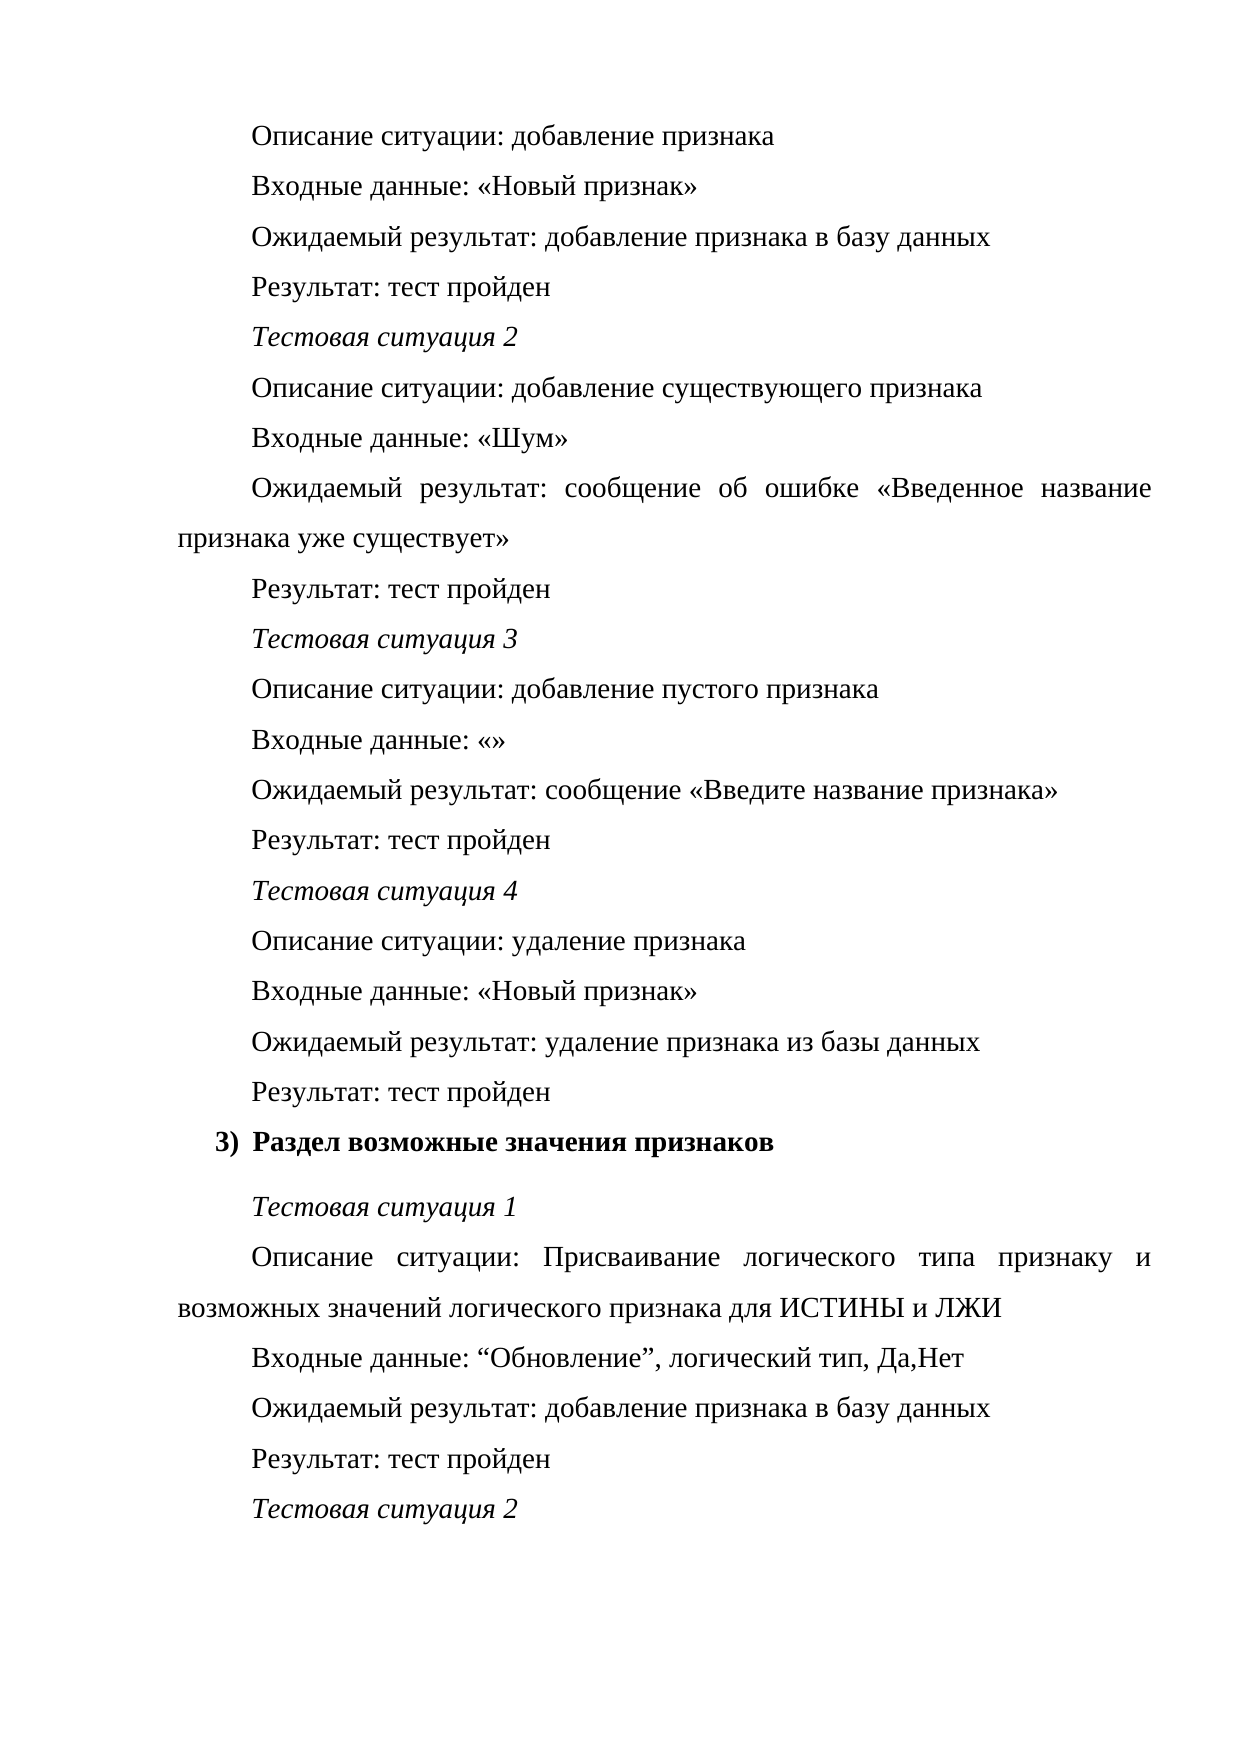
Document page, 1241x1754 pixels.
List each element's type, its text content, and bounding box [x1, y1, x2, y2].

text Ожидаемый результат: добавление признака в базу данных [177, 1391, 1152, 1424]
text Описание ситуации: добавление признака [177, 118, 1152, 152]
text Тестовая ситуация 2 [177, 1491, 1152, 1525]
text Входные данные: “Обновление”, логический тип, Да,Нет [177, 1340, 1152, 1374]
text Ожидаемый результат: добавление признака в базу данных [177, 219, 1152, 252]
text Тестовая ситуация 1 [177, 1189, 1152, 1223]
text Описание ситуации: добавление существующего признака [177, 370, 1152, 403]
text Тестовая ситуация 3 [177, 621, 1152, 655]
text Входные данные: «» [177, 722, 1152, 755]
text Входные данные: «Шум» [177, 420, 1152, 453]
text Описание ситуации: Присваивание логического типа признаку и возможных значений логического признака для ИСТИНЫ и ЛЖИ [177, 1239, 1152, 1323]
text Результат: тест пройден [177, 1441, 1152, 1474]
text Результат: тест пройден [177, 269, 1152, 303]
list Раздел возможные значения признаков [215, 1124, 1152, 1158]
text Тестовая ситуация 2 [177, 319, 1152, 353]
text Результат: тест пройден [177, 571, 1152, 604]
text Входные данные: «Новый признак» [177, 973, 1152, 1007]
text Ожидаемый результат: удаление признака из базы данных [177, 1024, 1152, 1057]
text Результат: тест пройден [177, 822, 1152, 856]
text Результат: тест пройден [177, 1074, 1152, 1108]
text Ожидаемый результат: сообщение «Введите название признака» [177, 772, 1152, 806]
text Ожидаемый результат: сообщение об ошибке «Введенное название признака уже существует» [177, 470, 1152, 554]
text Описание ситуации: удаление признака [177, 923, 1152, 957]
text Входные данные: «Новый признак» [177, 168, 1152, 202]
text Описание ситуации: добавление пустого признака [177, 672, 1152, 705]
text Тестовая ситуация 4 [177, 873, 1152, 906]
